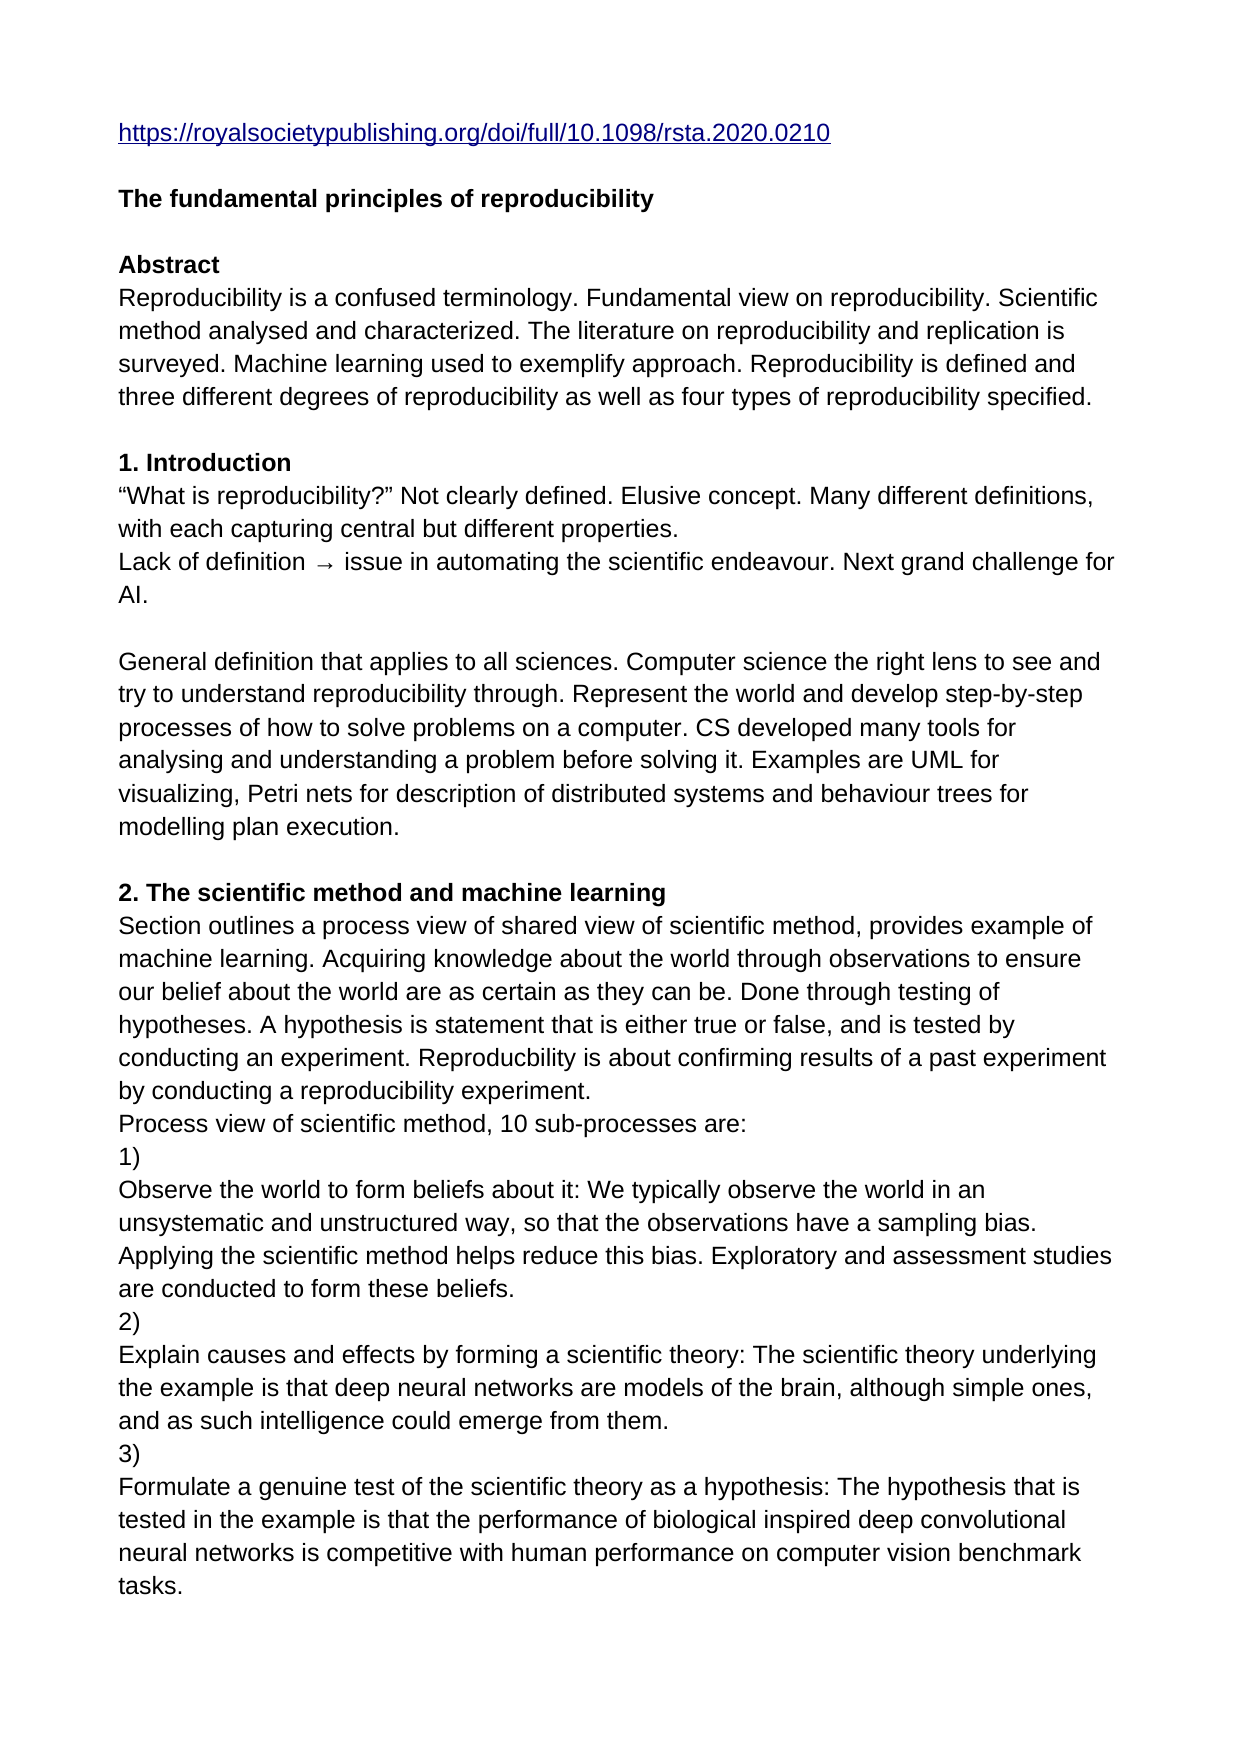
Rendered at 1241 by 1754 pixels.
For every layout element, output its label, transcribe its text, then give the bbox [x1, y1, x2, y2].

text The fundamental principles of reproducibility [118, 184, 1122, 213]
text “What is reproducibility?” Not clearly defined. Elusive concept. Many different definitions, with each capturing central but different properties. Lack of definition → issue in automating the scientific endeavour. Next grand challenge for AI. [118, 481, 1122, 609]
text 1) [118, 1142, 1122, 1171]
text Formulate a genuine test of the scientific theory as a hypothesis: The hypothesis that is tested in the example is that the performance of biological inspired deep convolutional neural networks is competitive with human performance on computer vision benchmark tasks. [118, 1472, 1122, 1600]
text Process view of scientific method, 10 sub-processes are: [118, 1109, 1122, 1137]
text 2) [118, 1307, 1122, 1336]
text 2. The scientific method and machine learning [118, 878, 1122, 906]
text Abstract [118, 250, 1122, 279]
text Explain causes and effects by forming a scientific theory: The scientific theory underlying the example is that deep neural networks are models of the brain, although simple ones, and as such intelligence could emerge from them. [118, 1340, 1122, 1435]
text General definition that applies to all sciences. Computer science the right lens to see and try to understand reproducibility through. Represent the world and develop step-by-step processes of how to solve problems on a computer. CS developed many tools for analysing and understanding a problem before solving it. Examples are UML for visualizing, Petri nets for description of distributed systems and behaviour trees for modelling plan execution. [118, 646, 1122, 840]
text Reproducibility is a confused terminology. Fundamental view on reproducibility. Scientific method analysed and characterized. The literature on reproducibility and replication is surveyed. Machine learning used to exemplify approach. Reproducibility is defined and three different degrees of reproducibility as well as four types of reproducibility specified. [118, 283, 1122, 411]
text Section outlines a process view of shared view of scientific method, provides example of machine learning. Acquiring knowledge about the world through observations to ensure our belief about the world are as certain as they can be. Done through testing of hypotheses. A hypothesis is statement that is either true or false, and is tested by conducting an experiment. Reproducbility is about confirming results of a past experiment by conducting a reproducibility experiment. [118, 911, 1122, 1104]
text 3) [118, 1439, 1122, 1468]
text Observe the world to form beliefs about it: We typically observe the world in an unsystematic and unstructured way, so that the observations have a sampling bias. Applying the scientific method helps reduce this bias. Exploratory and assessment studies are conducted to form these beliefs. [118, 1175, 1122, 1303]
text 1. Introduction [118, 448, 1122, 477]
text https://royalsocietypublishing.org/doi/full/10.1098/rsta.2020.0210 [118, 118, 1122, 147]
